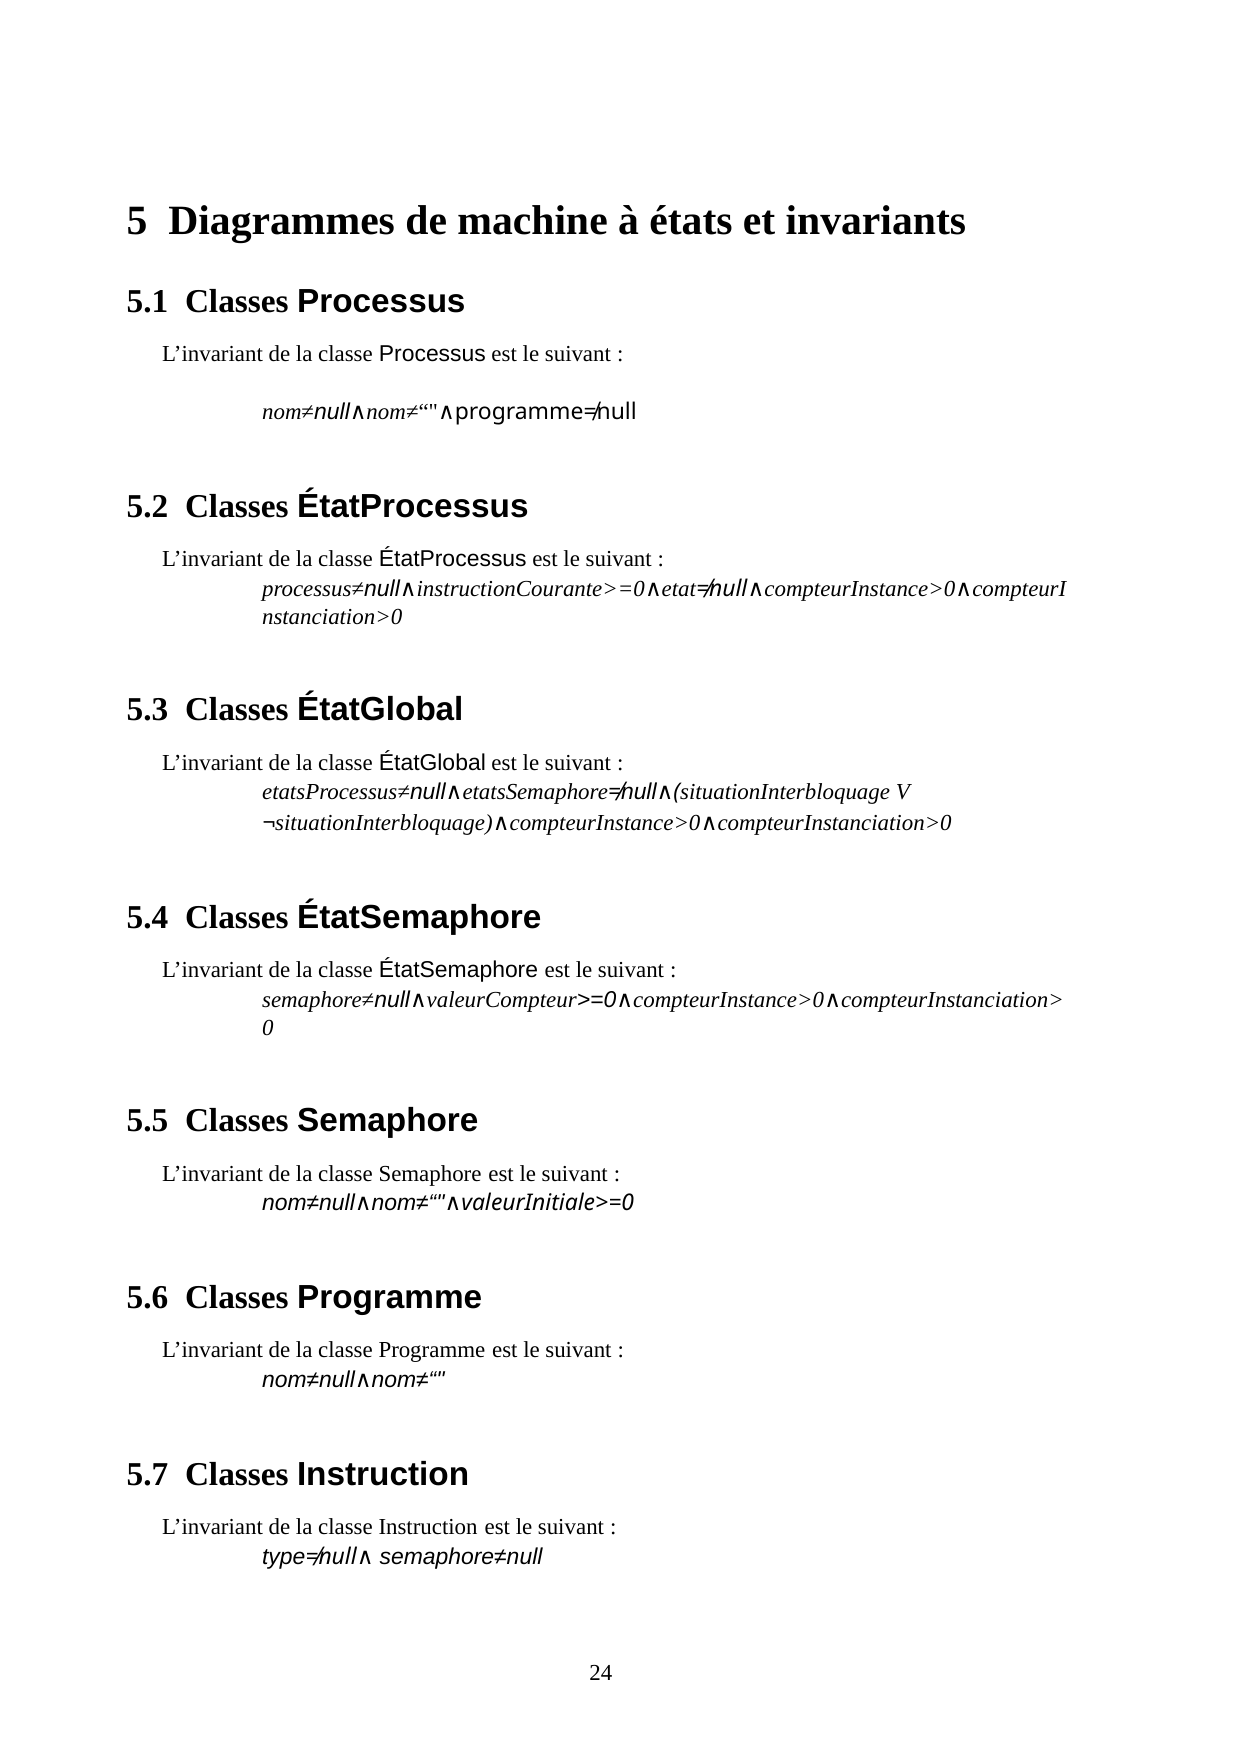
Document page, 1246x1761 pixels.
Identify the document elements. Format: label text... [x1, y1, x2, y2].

table_header nom≠null∧nom≠“"∧valeurInitiale>=0 [262, 1186, 1071, 1217]
table_header [126, 1540, 262, 1571]
text L’invariant de la classe ÉtatGlobal est le suivant : [126, 748, 1075, 775]
subtitle 5.4 Classes ÉtatSemaphore [126, 897, 1075, 936]
text L’invariant de la classe Processus est le suivant : [126, 340, 1075, 367]
table_header [126, 572, 262, 629]
table_header semaphore≠null∧valeurCompteur>=0∧compteurInstance>0∧compteurInstanciation>0 [262, 983, 1071, 1041]
text L’invariant de la classe Programme est le suivant : [126, 1336, 1075, 1363]
table_header type≠null∧ semaphore≠null [262, 1540, 1071, 1571]
table_header [126, 1363, 262, 1394]
subtitle 5.2 Classes ÉtatProcessus [126, 486, 1075, 524]
subtitle 5.5 Classes Semaphore [126, 1100, 1075, 1139]
table_header nom≠null∧nom≠“" [262, 1363, 1071, 1394]
text L’invariant de la classe ÉtatProcessus est le suivant : [126, 545, 1075, 572]
table_header [126, 775, 262, 837]
table_header [126, 1186, 262, 1217]
subtitle 5.6 Classes Programme [126, 1277, 1075, 1316]
subtitle 5.3 Classes ÉtatGlobal [126, 689, 1075, 728]
table_header [126, 983, 262, 1041]
table_header [126, 395, 262, 426]
subtitle 5.1 Classes Processus [126, 281, 1075, 319]
subtitle 5.7 Classes Instruction [126, 1454, 1075, 1492]
text L’invariant de la classe ÉtatSemaphore est le suivant : [126, 956, 1075, 983]
text L’invariant de la classe Semaphore est le suivant : [126, 1159, 1075, 1186]
subtitle 5 Diagrammes de machine à états et invariants [126, 195, 1075, 243]
table_header processus≠null∧instructionCourante>=0∧etat≠null∧compteurInstance>0∧compteurInstanciation>0 [262, 572, 1071, 629]
text L’invariant de la classe Instruction est le suivant : [126, 1513, 1075, 1539]
table_header etatsProcessus≠null∧etatsSemaphore≠null∧(situationInterbloquage V ¬situationInterbloquage)∧compteurInstance>0∧compteurInstanciation>0 [262, 775, 1071, 837]
table_header nom≠null∧nom≠“"∧programme≠null [262, 395, 1071, 426]
